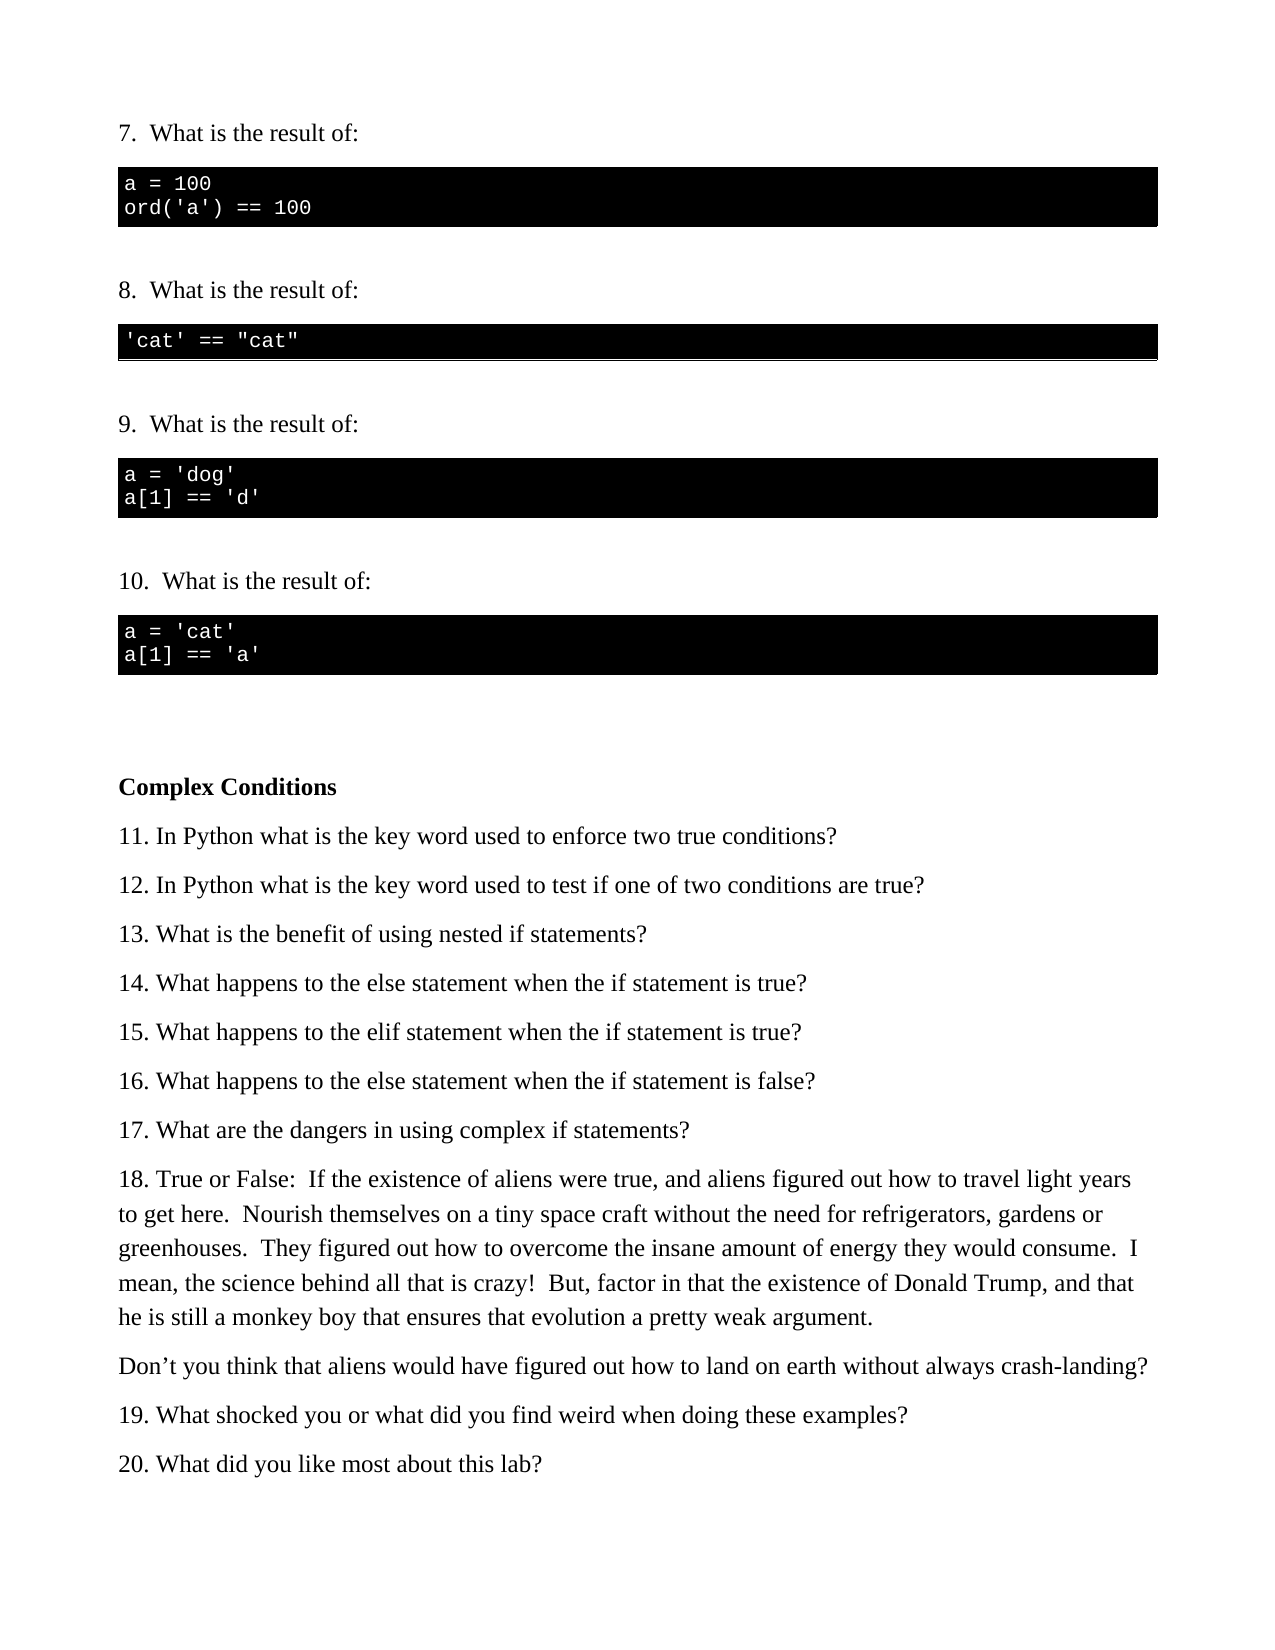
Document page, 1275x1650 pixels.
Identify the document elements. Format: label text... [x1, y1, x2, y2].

text 7. What is the result of: [118, 118, 1157, 147]
text 17. What are the dangers in using complex if statements? [118, 1115, 1157, 1144]
text Complex Conditions [118, 772, 1157, 801]
table_header a = 'dog' a[1] == 'd' [119, 459, 1157, 517]
table_header a = 'cat' a[1] == 'a' [119, 616, 1157, 674]
text 12. In Python what is the key word used to test if one of two conditions are true? [118, 870, 1157, 899]
text 8. What is the result of: [118, 275, 1157, 304]
text 19. What shocked you or what did you find weird when doing these examples? [118, 1400, 1157, 1429]
text 16. What happens to the else statement when the if statement is false? [118, 1066, 1157, 1095]
text 18. True or False: If the existence of aliens were true, and aliens figured out how to travel light years to get here. Nourish themselves on a tiny space craft without the need for refrigerators, gardens or greenhouses. They figured out how to overcome the insane amount of energy they would consume. I mean, the science behind all that is crazy! But, factor in that the existence of Donald Trump, and that he is still a monkey boy that ensures that evolution a pretty weak argument. [118, 1164, 1157, 1331]
table_header a = 100 ord('a') == 100 [119, 168, 1157, 226]
text 11. In Python what is the key word used to enforce two true conditions? [118, 821, 1157, 850]
text 15. What happens to the elif statement when the if statement is true? [118, 1017, 1157, 1046]
text 20. What did you like most about this lab? [118, 1449, 1157, 1478]
table_header 'cat' == "cat" [119, 325, 1157, 359]
text 13. What is the benefit of using nested if statements? [118, 919, 1157, 948]
text 9. What is the result of: [118, 409, 1157, 437]
text 10. What is the result of: [118, 566, 1157, 594]
text Don’t you think that aliens would have figured out how to land on earth without always crash-landing? [118, 1351, 1157, 1380]
text 14. What happens to the else statement when the if statement is true? [118, 968, 1157, 997]
